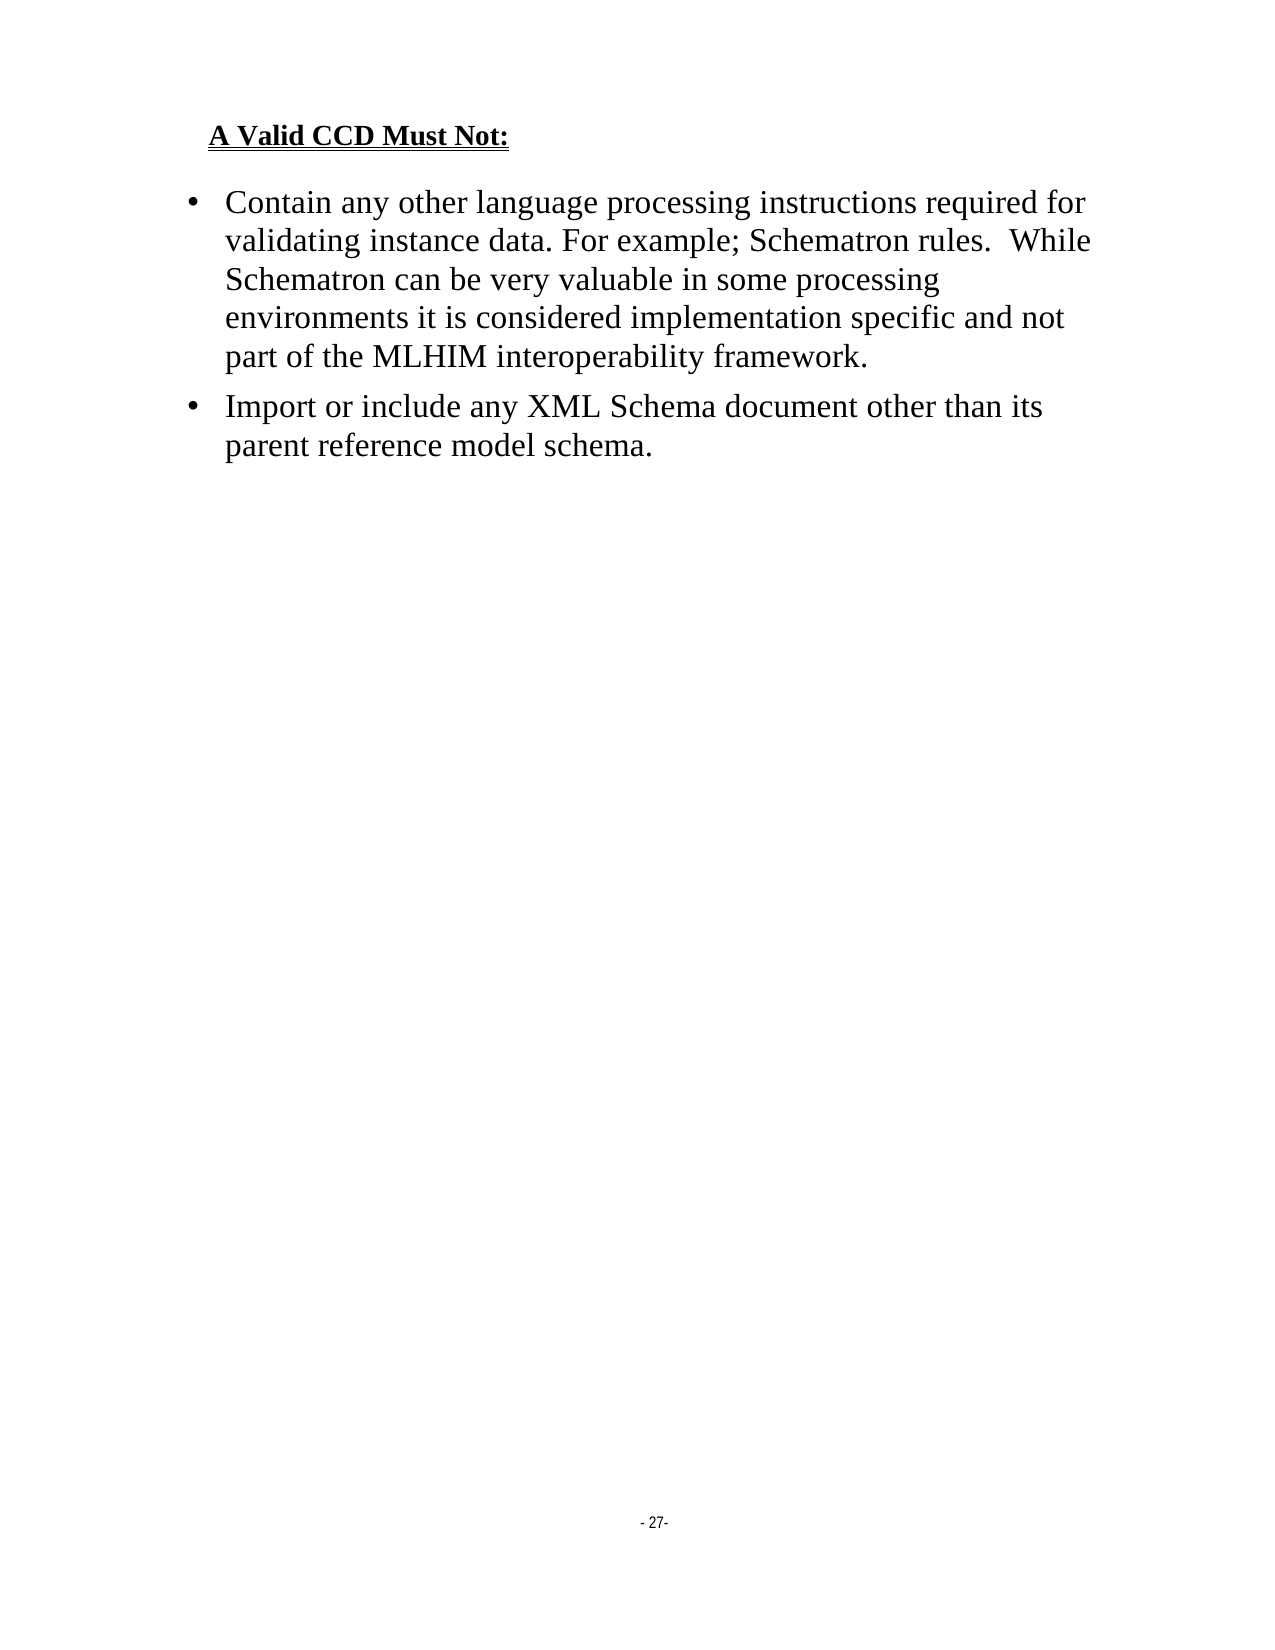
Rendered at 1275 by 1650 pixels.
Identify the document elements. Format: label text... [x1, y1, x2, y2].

list Import or include any XML Schema document other than its parent reference model schema. [187, 386, 1125, 463]
list Contain any other language processing instructions required for validating instance data. For example; Schematron rules. While Schematron can be very valuable in some processing environments it is considered implementation specific and not part of the MLHIM interoperability framework. [187, 182, 1125, 374]
subtitle A Valid CCD Must Not: [150, 118, 1125, 152]
